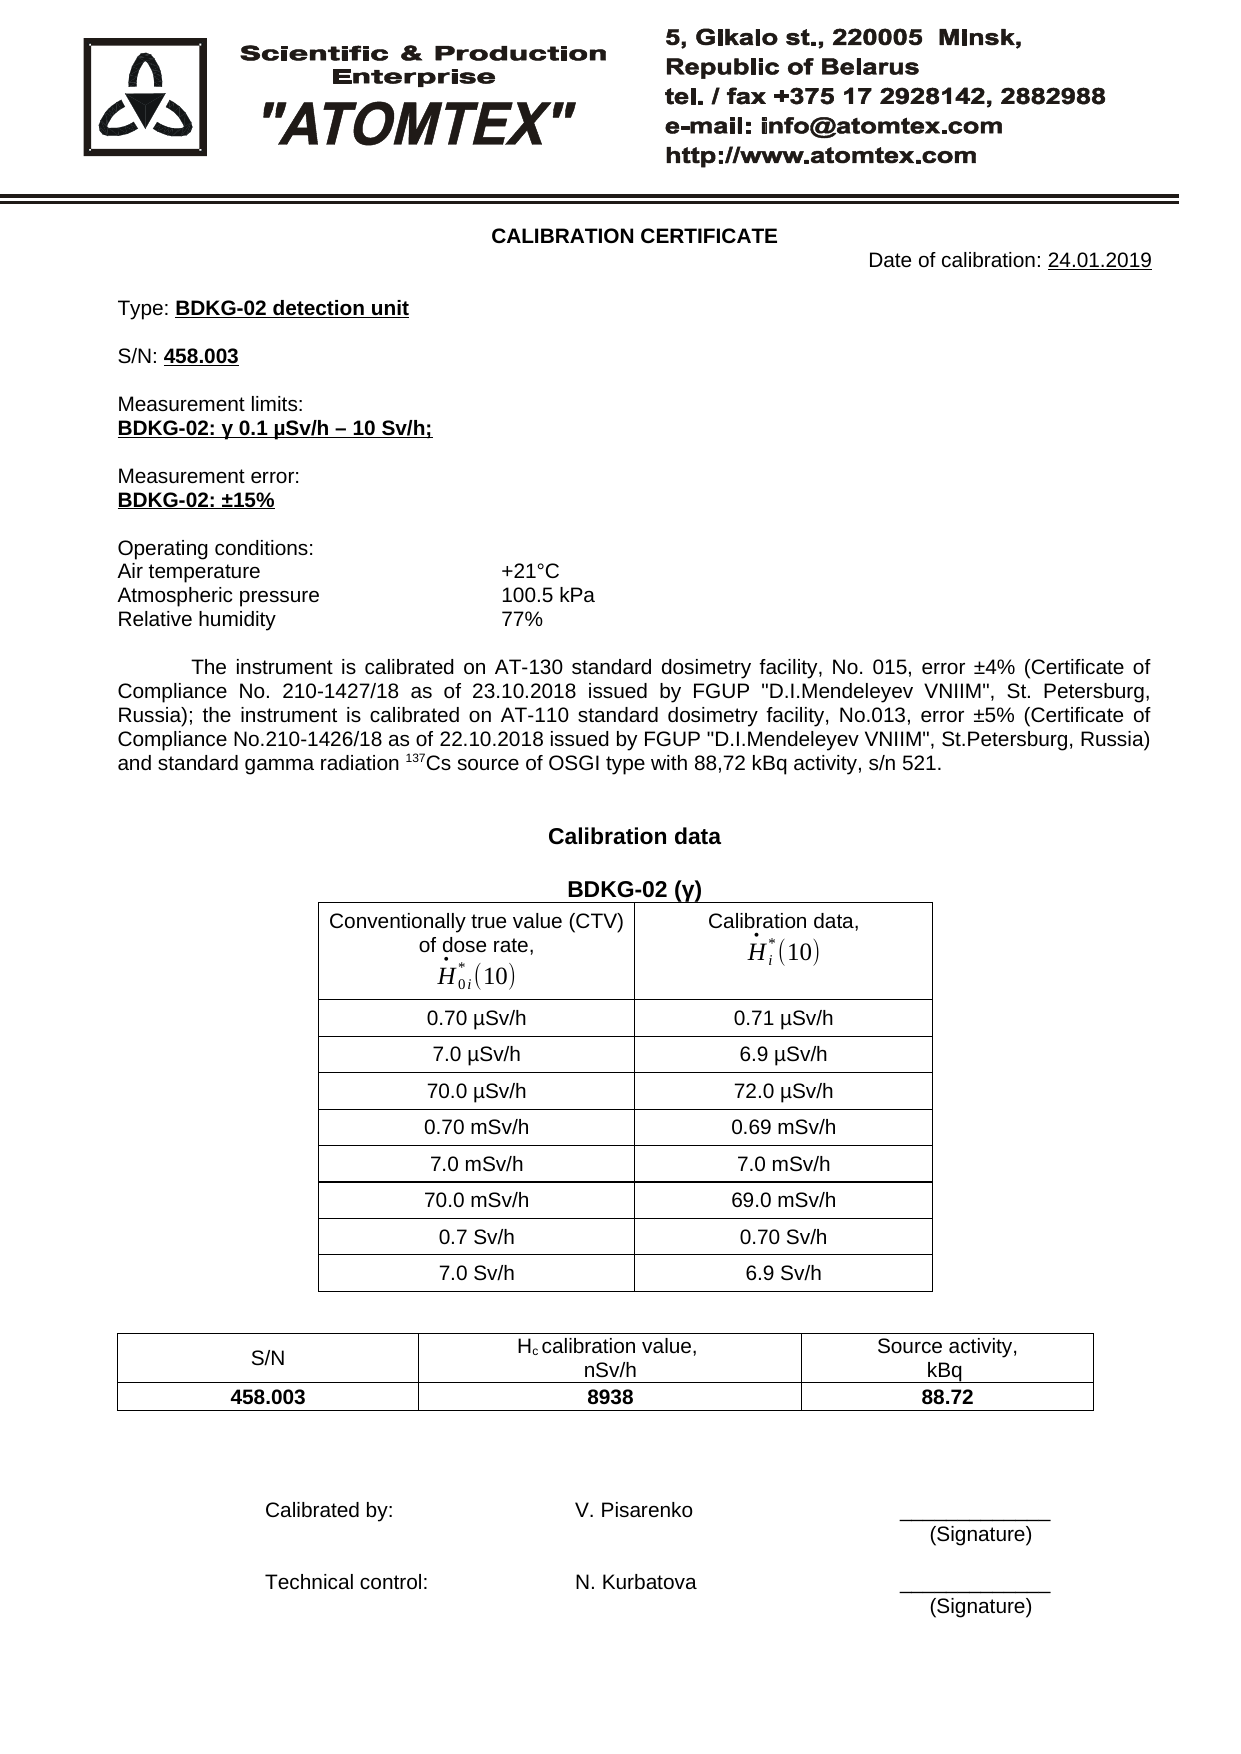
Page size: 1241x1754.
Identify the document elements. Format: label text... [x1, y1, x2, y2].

table_header S/N [118, 1334, 418, 1382]
text Technical control: N. Kurbatova _____________ [265, 1569, 1152, 1593]
table_cell 7.0 µSv/h [319, 1037, 634, 1072]
table_cell 7.0 mSv/h [319, 1146, 634, 1181]
table_cell 69.0 mSv/h [635, 1183, 932, 1218]
text Atmospheric pressure 100.5 kPa [117, 583, 1152, 607]
text (Signature) [929, 1593, 1152, 1617]
text The instrument is calibrated on AT-130 standard dosimetry facility, No. 015, error ±4% (Certificate of Compliance No. 210-1427/18 as of 23.10.2018 issued by FGUP "D.I.Mendeleyev VNIIM", St. Petersburg, Russia); the instrument is calibrated on AT-110 standard dosimetry facility, No.013, error ±5% (Certificate of Compliance No.210-1426/18 as of 22.10.2018 issued by FGUP "D.I.Mendeleyev VNIIM", St.Petersburg, Russia) and standard gamma radiation 137Cs source of OSGI type with 88,72 kBq activity, s/n 521. [117, 655, 1152, 775]
text Measurement limits: [117, 392, 1152, 416]
text BDKG-02 (γ) [117, 876, 1152, 902]
table_header Source activity, kBq [802, 1334, 1093, 1382]
table_header Conventionally true value (CTV) of dose rate, [319, 903, 634, 999]
table_cell 0.71 µSv/h [635, 1000, 932, 1036]
text S/N: 458.003 [117, 344, 1152, 368]
table_cell 0.70 Sv/h [635, 1219, 932, 1254]
text (Signature) [929, 1522, 1152, 1546]
table_cell 72.0 µSv/h [635, 1073, 932, 1108]
text Operating conditions: [117, 535, 1152, 559]
table_cell 6.9 µSv/h [635, 1037, 932, 1072]
table_cell 0.69 mSv/h [635, 1110, 932, 1145]
table_cell 0.70 mSv/h [319, 1110, 634, 1145]
table_cell 7.0 mSv/h [635, 1146, 932, 1181]
text BDKG-02: γ 0.1 µSv/h – 10 Sv/h; [117, 416, 1152, 439]
table_cell 0.70 µSv/h [319, 1000, 634, 1036]
table_cell 70.0 mSv/h [319, 1183, 634, 1218]
text Measurement error: [117, 463, 1152, 487]
text Type: BDKG-02 detection unit [117, 296, 1152, 320]
text Date of calibration: 24.01.2019 [117, 248, 1152, 272]
text Calibrated by: V. Pisarenko _____________ [265, 1498, 1152, 1522]
text BDKG-02: ±15% [117, 487, 1152, 511]
table_cell 88,72 [802, 1383, 1093, 1410]
table_cell 7.0 Sv/h [319, 1255, 634, 1291]
text Air temperature +21°C [117, 559, 1152, 583]
text Relative humidity 77% [117, 607, 1152, 631]
table_cell 6.9 Sv/h [635, 1255, 932, 1291]
table_cell 0.7 Sv/h [319, 1219, 634, 1254]
table_header Нс calibration value, nSv/h [419, 1334, 801, 1382]
table_cell 70.0 µSv/h [319, 1073, 634, 1108]
table_header Calibration data, [635, 903, 932, 999]
table_cell 8938 [419, 1383, 801, 1410]
text Calibration data [117, 823, 1152, 849]
text CALIBRATION CERTIFICATE [117, 224, 1152, 248]
table_cell 458.003 [118, 1383, 418, 1410]
